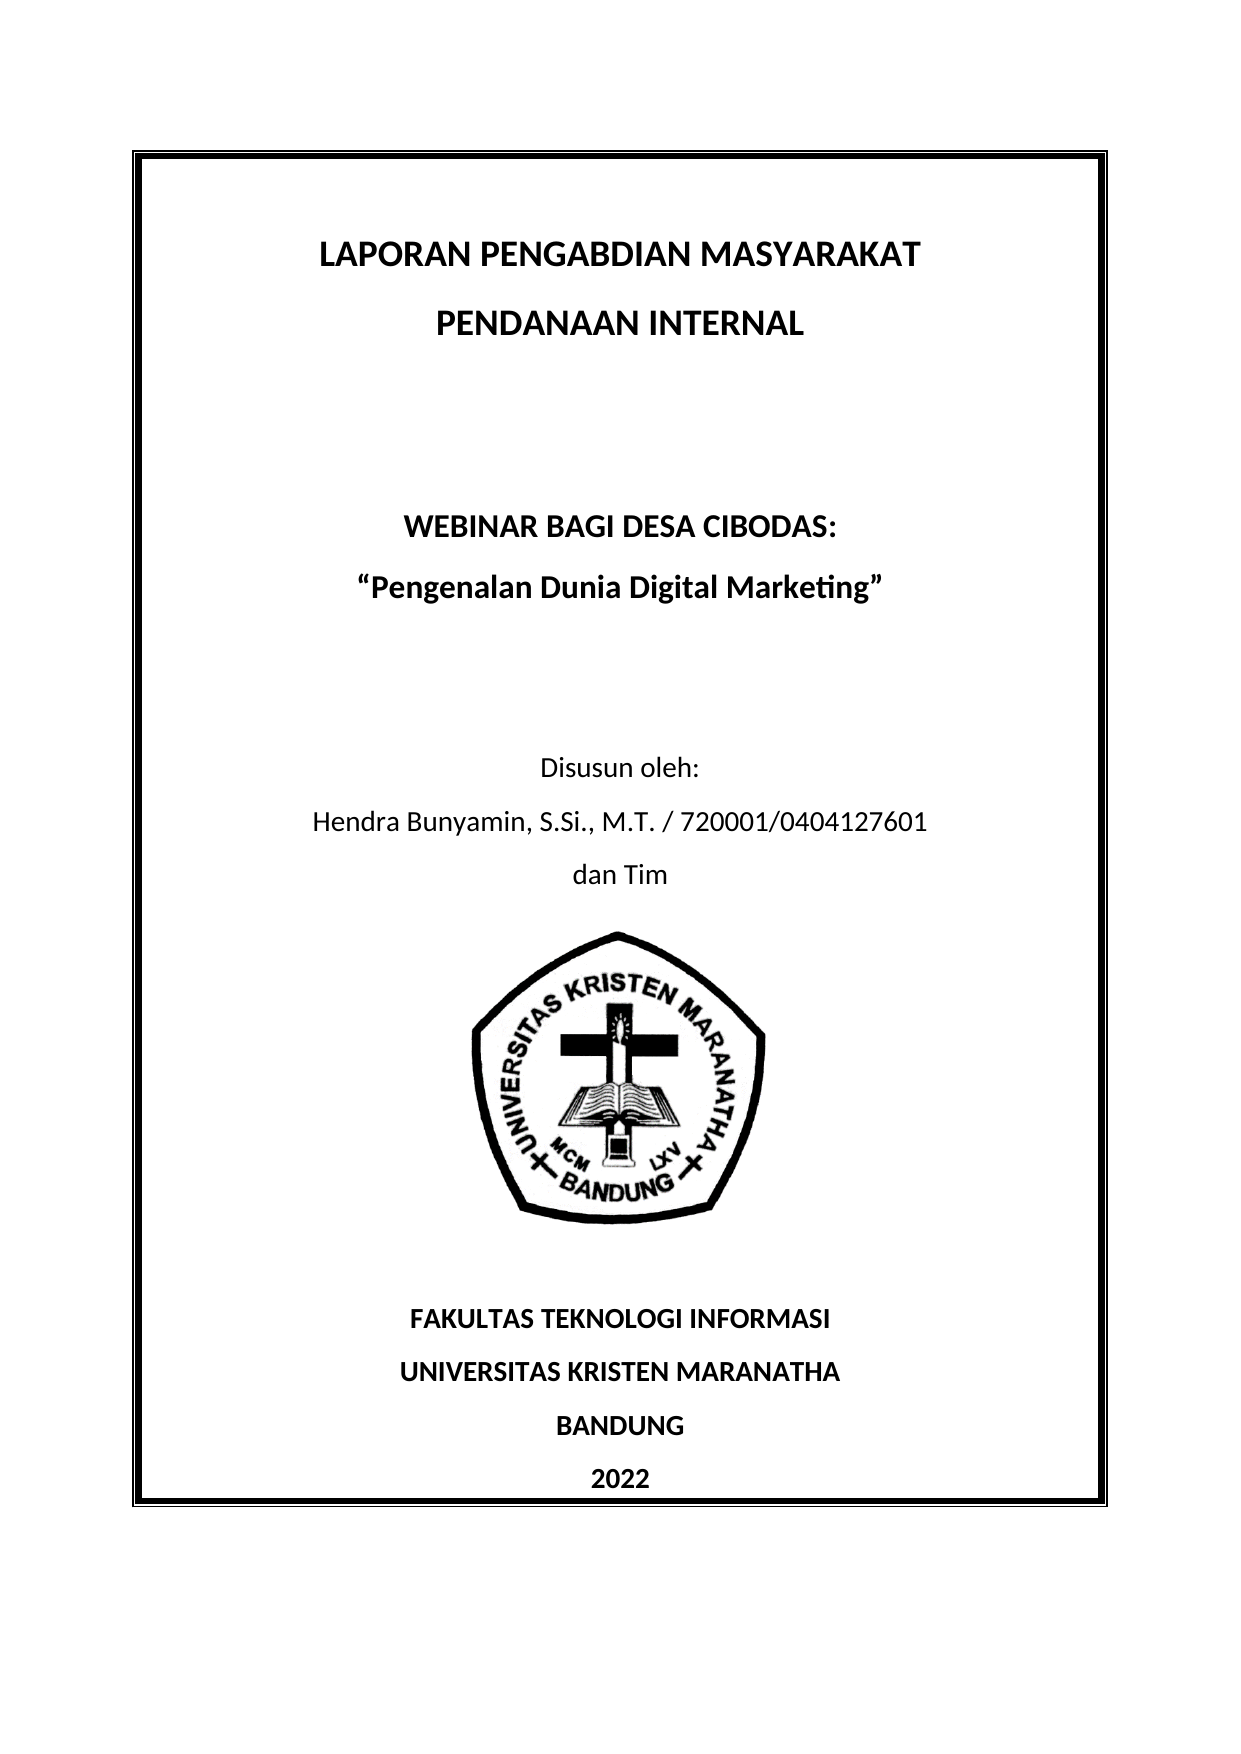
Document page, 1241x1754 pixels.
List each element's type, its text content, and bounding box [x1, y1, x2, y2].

text Hendra Bunyamin, S.Si., M.T. / 720001/0404127601 [142, 791, 1098, 838]
text dan Tim [142, 845, 1098, 892]
text FAKULTAS TEKNOLOGI INFORMASI [142, 1288, 1098, 1336]
text LAPORAN PENGABDIAN MASYARAKAT [142, 219, 1098, 276]
picture [468, 909, 772, 1230]
text Disusun oleh: [142, 738, 1098, 785]
text PENDANAAN INTERNAL [142, 287, 1098, 345]
text Bandung [142, 1395, 1098, 1442]
text 2022 [142, 1449, 1098, 1498]
text “Pengenalan Dunia Digital Marketing” [142, 555, 1098, 607]
text WEBINAR BAGI DESA CIBODAS: [142, 494, 1098, 546]
text UNIVERSITAS KRISTEN MARANATHA [142, 1342, 1098, 1389]
